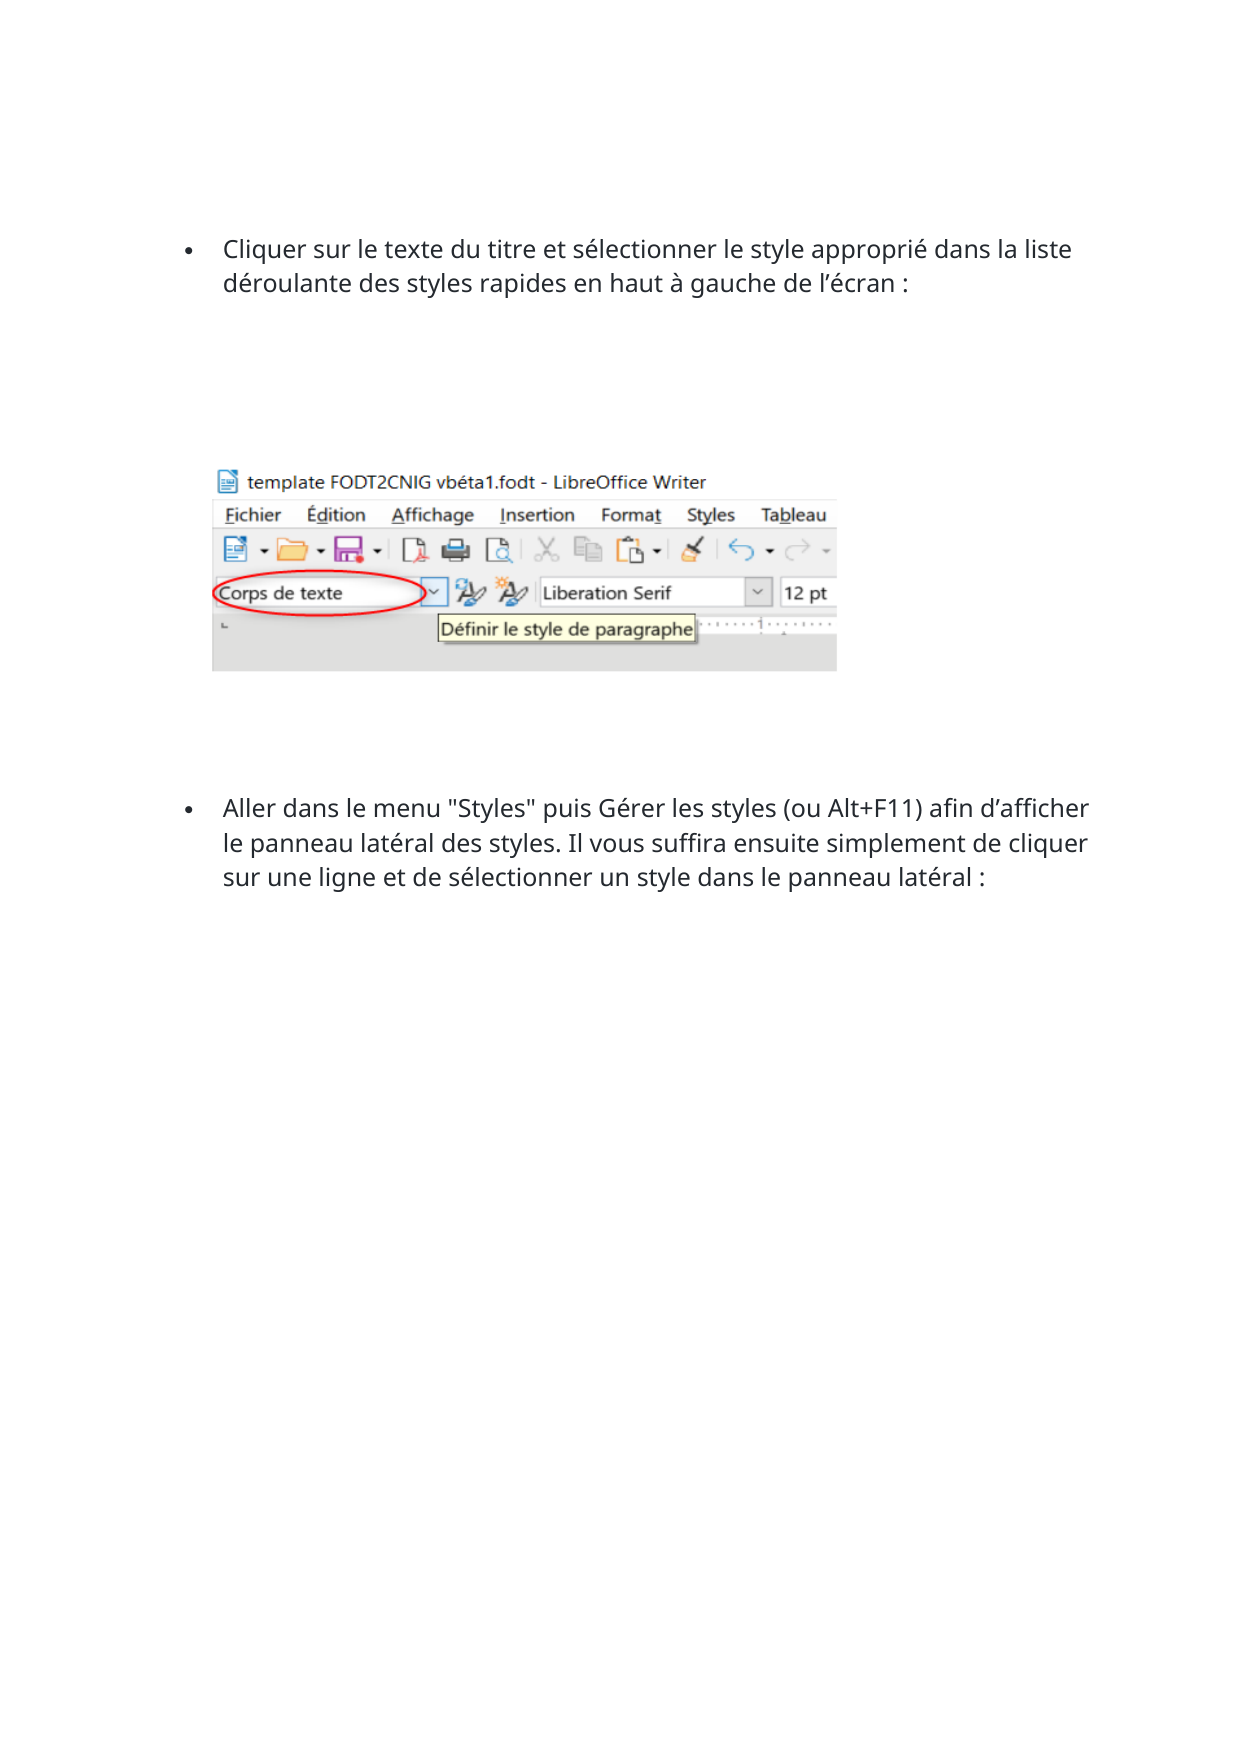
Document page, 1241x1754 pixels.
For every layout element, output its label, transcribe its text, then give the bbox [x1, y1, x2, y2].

picture [202, 458, 850, 682]
list Aller dans le menu "Styles" puis Gérer les styles (ou Alt+F11) afin d’afficher le panneau latéral des styles. Il vous suffira ensuite simplement de cliquer sur une ligne et de sélectionner un style dans le panneau latéral : [185, 791, 1093, 893]
list Cliquer sur le texte du titre et sélectionner le style approprié dans la liste déroulante des styles rapides en haut à gauche de l’écran : [185, 232, 1093, 300]
